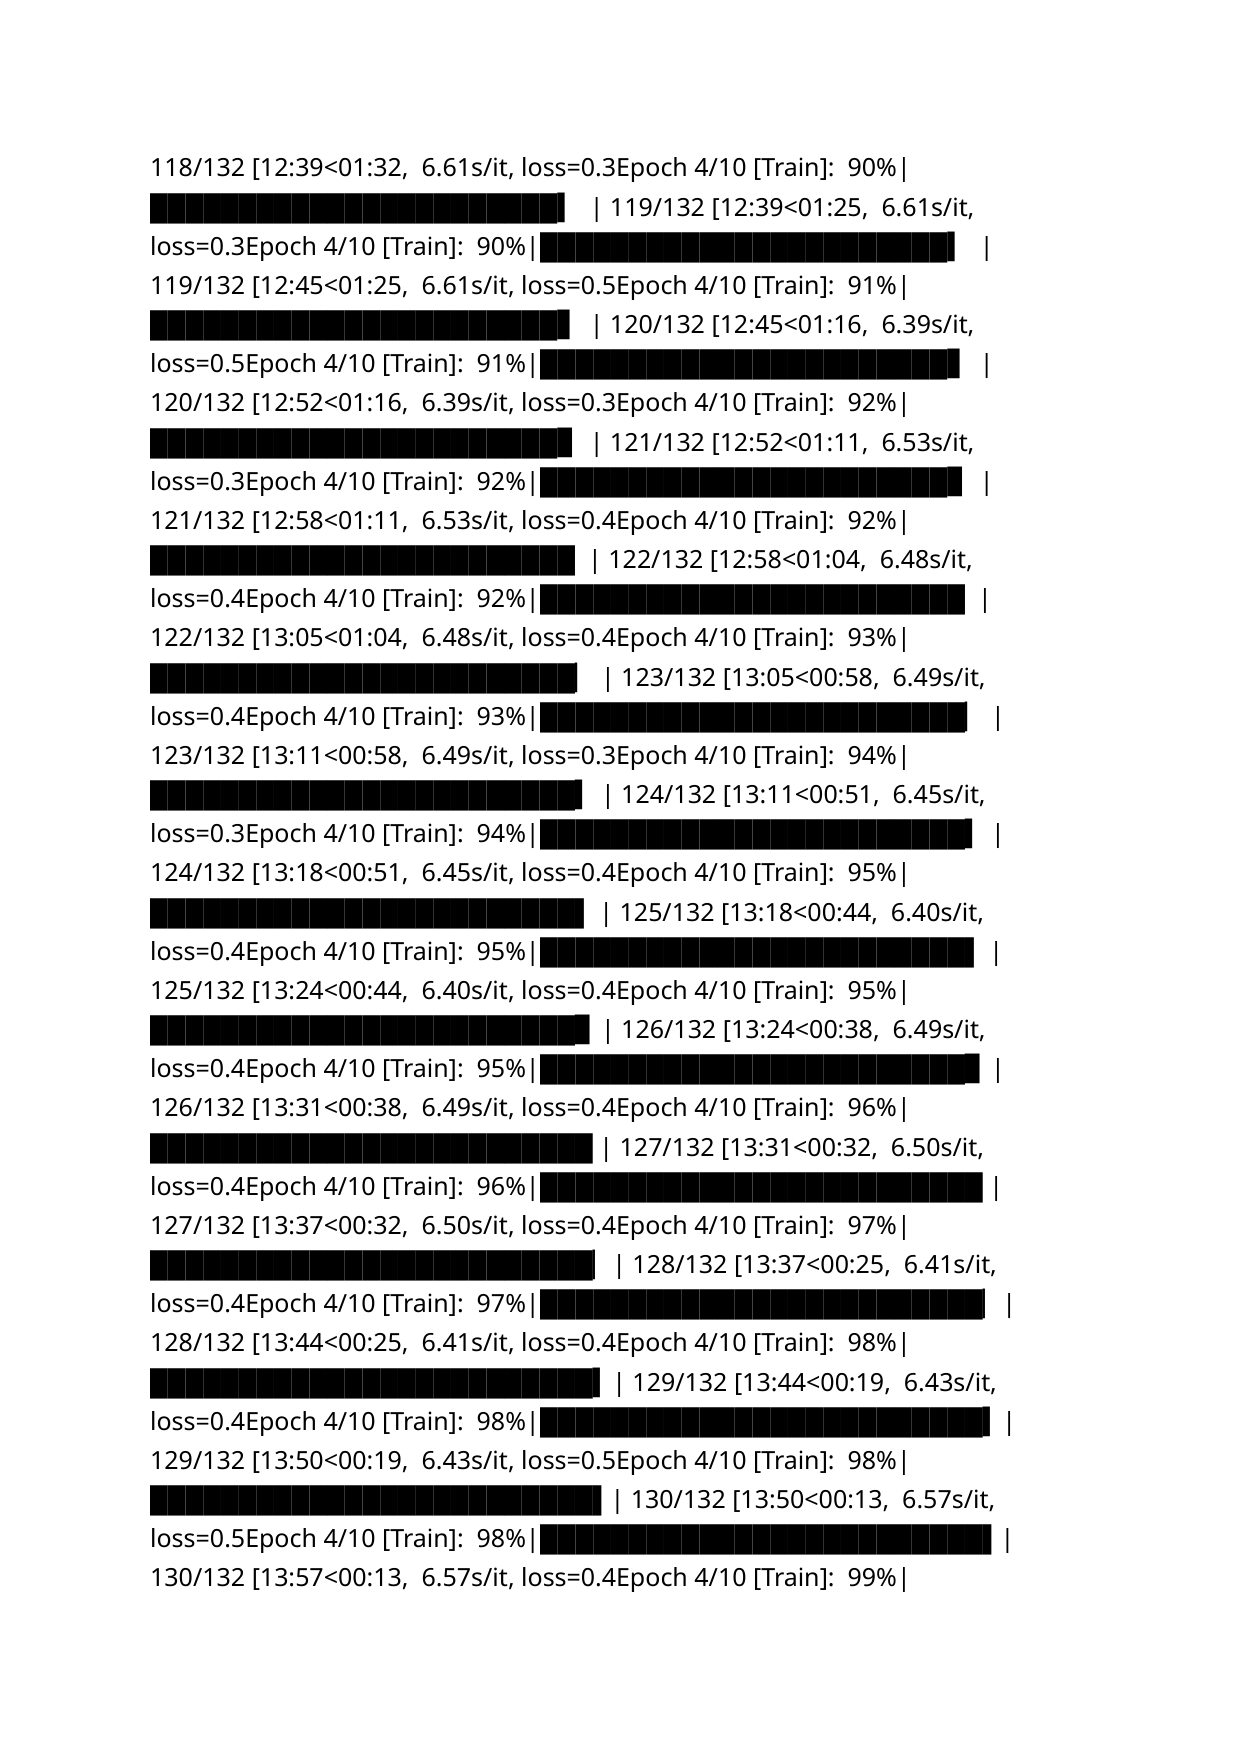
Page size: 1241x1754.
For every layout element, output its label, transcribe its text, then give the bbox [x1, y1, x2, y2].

text 118/132 [12:39<01:32, 6.61s/it, loss=0.3Epoch 4/10 [Train]: 90%|███████████████████████▍ | 119/132 [12:39<01:25, 6.61s/it, loss=0.3Epoch 4/10 [Train]: 90%|███████████████████████▍ | 119/132 [12:45<01:25, 6.61s/it, loss=0.5Epoch 4/10 [Train]: 91%|███████████████████████▋ | 120/132 [12:45<01:16, 6.39s/it, loss=0.5Epoch 4/10 [Train]: 91%|███████████████████████▋ | 120/132 [12:52<01:16, 6.39s/it, loss=0.3Epoch 4/10 [Train]: 92%|███████████████████████▊ | 121/132 [12:52<01:11, 6.53s/it, loss=0.3Epoch 4/10 [Train]: 92%|███████████████████████▊ | 121/132 [12:58<01:11, 6.53s/it, loss=0.4Epoch 4/10 [Train]: 92%|████████████████████████ | 122/132 [12:58<01:04, 6.48s/it, loss=0.4Epoch 4/10 [Train]: 92%|████████████████████████ | 122/132 [13:05<01:04, 6.48s/it, loss=0.4Epoch 4/10 [Train]: 93%|████████████████████████▏ | 123/132 [13:05<00:58, 6.49s/it, loss=0.4Epoch 4/10 [Train]: 93%|████████████████████████▏ | 123/132 [13:11<00:58, 6.49s/it, loss=0.3Epoch 4/10 [Train]: 94%|████████████████████████▍ | 124/132 [13:11<00:51, 6.45s/it, loss=0.3Epoch 4/10 [Train]: 94%|████████████████████████▍ | 124/132 [13:18<00:51, 6.45s/it, loss=0.4Epoch 4/10 [Train]: 95%|████████████████████████▌ | 125/132 [13:18<00:44, 6.40s/it, loss=0.4Epoch 4/10 [Train]: 95%|████████████████████████▌ | 125/132 [13:24<00:44, 6.40s/it, loss=0.4Epoch 4/10 [Train]: 95%|████████████████████████▊ | 126/132 [13:24<00:38, 6.49s/it, loss=0.4Epoch 4/10 [Train]: 95%|████████████████████████▊ | 126/132 [13:31<00:38, 6.49s/it, loss=0.4Epoch 4/10 [Train]: 96%|█████████████████████████ | 127/132 [13:31<00:32, 6.50s/it, loss=0.4Epoch 4/10 [Train]: 96%|█████████████████████████ | 127/132 [13:37<00:32, 6.50s/it, loss=0.4Epoch 4/10 [Train]: 97%|█████████████████████████▏| 128/132 [13:37<00:25, 6.41s/it, loss=0.4Epoch 4/10 [Train]: 97%|█████████████████████████▏| 128/132 [13:44<00:25, 6.41s/it, loss=0.4Epoch 4/10 [Train]: 98%|█████████████████████████▍| 129/132 [13:44<00:19, 6.43s/it, loss=0.4Epoch 4/10 [Train]: 98%|█████████████████████████▍| 129/132 [13:50<00:19, 6.43s/it, loss=0.5Epoch 4/10 [Train]: 98%|█████████████████████████▌| 130/132 [13:50<00:13, 6.57s/it, loss=0.5Epoch 4/10 [Train]: 98%|█████████████████████████▌| 130/132 [13:57<00:13, 6.57s/it, loss=0.4Epoch 4/10 [Train]: 99%| [150, 150, 1090, 1594]
